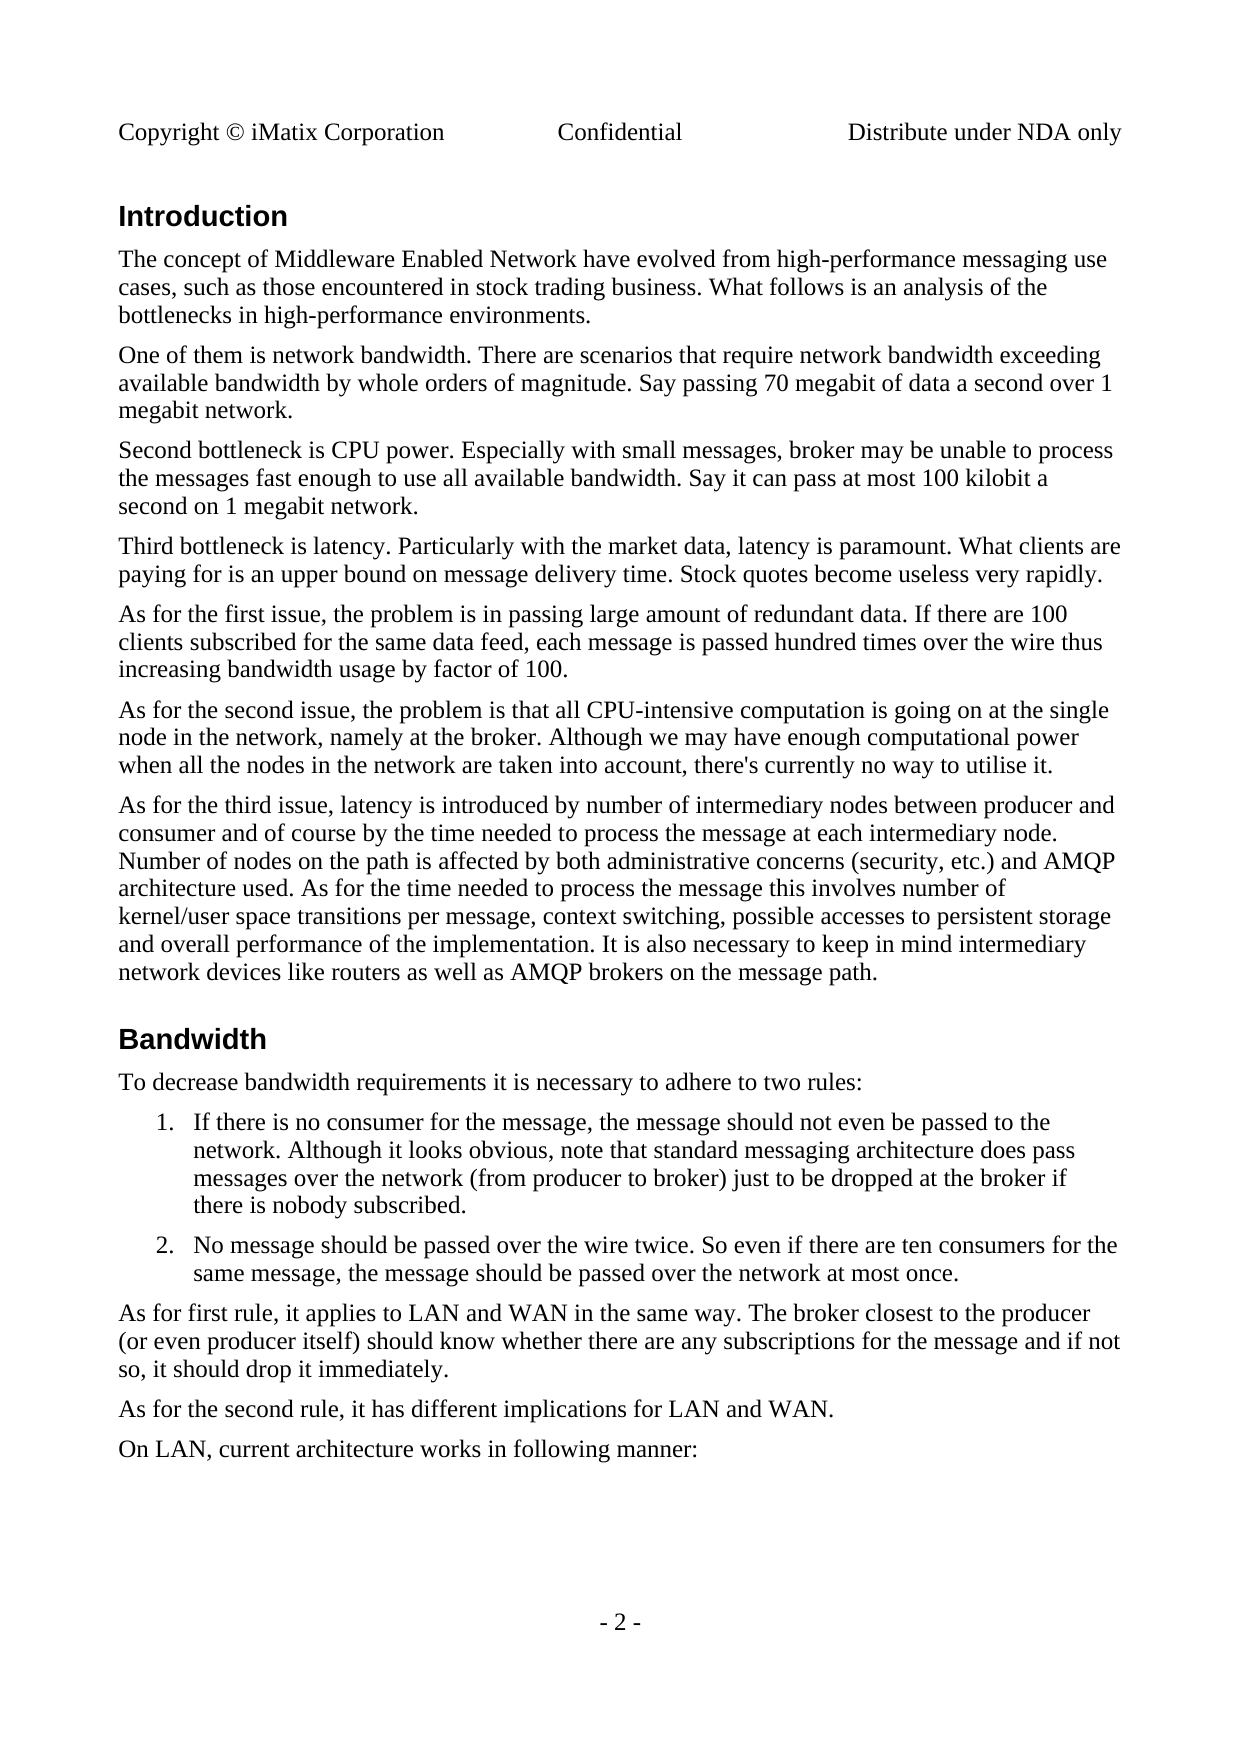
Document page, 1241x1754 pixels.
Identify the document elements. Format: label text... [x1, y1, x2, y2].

text On LAN, current architecture works in following manner: [118, 1435, 1122, 1463]
text As for the second issue, the problem is that all CPU-intensive computation is going on at the single node in the network, namely at the broker. Although we may have enough computational power when all the nodes in the network are taken into account, there's currently no way to utilise it. [118, 696, 1122, 779]
text One of them is network bandwidth. There are scenarios that require network bandwidth exceeding available bandwidth by whole orders of magnitude. Say passing 70 megabit of data a second over 1 megabit network. [118, 341, 1122, 424]
text Third bottleneck is latency. Particularly with the market data, latency is paramount. What clients are paying for is an upper bound on message delivery time. Stock quotes become useless very rapidly. [118, 532, 1122, 588]
text As for the second rule, it has different implications for LAN and WAN. [118, 1395, 1122, 1423]
subtitle Bandwidth [118, 1023, 1122, 1056]
text The concept of Middleware Enabled Network have evolved from high-performance messaging use cases, such as those encountered in stock trading business. What follows is an analysis of the bottlenecks in high-performance environments. [118, 245, 1122, 328]
list If there is no consumer for the message, the message should not even be passed to the network. Although it looks obvious, note that standard messaging architecture does pass messages over the network (from producer to broker) just to be dropped at the broker if there is nobody subscribed. [156, 1108, 1122, 1219]
text To decrease bandwidth requirements it is necessary to adhere to two rules: [118, 1068, 1122, 1096]
subtitle Introduction [118, 200, 1122, 233]
text Second bottleneck is CPU power. Especially with small messages, broker may be unable to process the messages fast enough to use all available bandwidth. Say it can pass at most 100 kilobit a second on 1 megabit network. [118, 437, 1122, 520]
text As for the first issue, the problem is in passing large amount of redundant data. If there are 100 clients subscribed for the same data feed, each message is passed hundred times over the wire thus increasing bandwidth usage by factor of 100. [118, 600, 1122, 683]
list No message should be passed over the wire twice. So even if there are ten consumers for the same message, the message should be passed over the network at most once. [156, 1232, 1122, 1287]
text As for first rule, it applies to LAN and WAN in the same way. The broker closest to the producer (or even producer itself) should know whether there are any subscriptions for the message and if not so, it should drop it immediately. [118, 1299, 1122, 1383]
text As for the third issue, latency is introduced by number of intermediary nodes between producer and consumer and of course by the time needed to process the message at each intermediary node. Number of nodes on the path is affected by both administrative concerns (security, etc.) and AMQP architecture used. As for the time needed to process the message this involves number of kernel/user space transitions per message, context switching, possible accesses to persistent storage and overall performance of the implementation. It is also necessary to keep in mind intermediary network devices like routers as well as AMQP brokers on the message path. [118, 791, 1122, 985]
